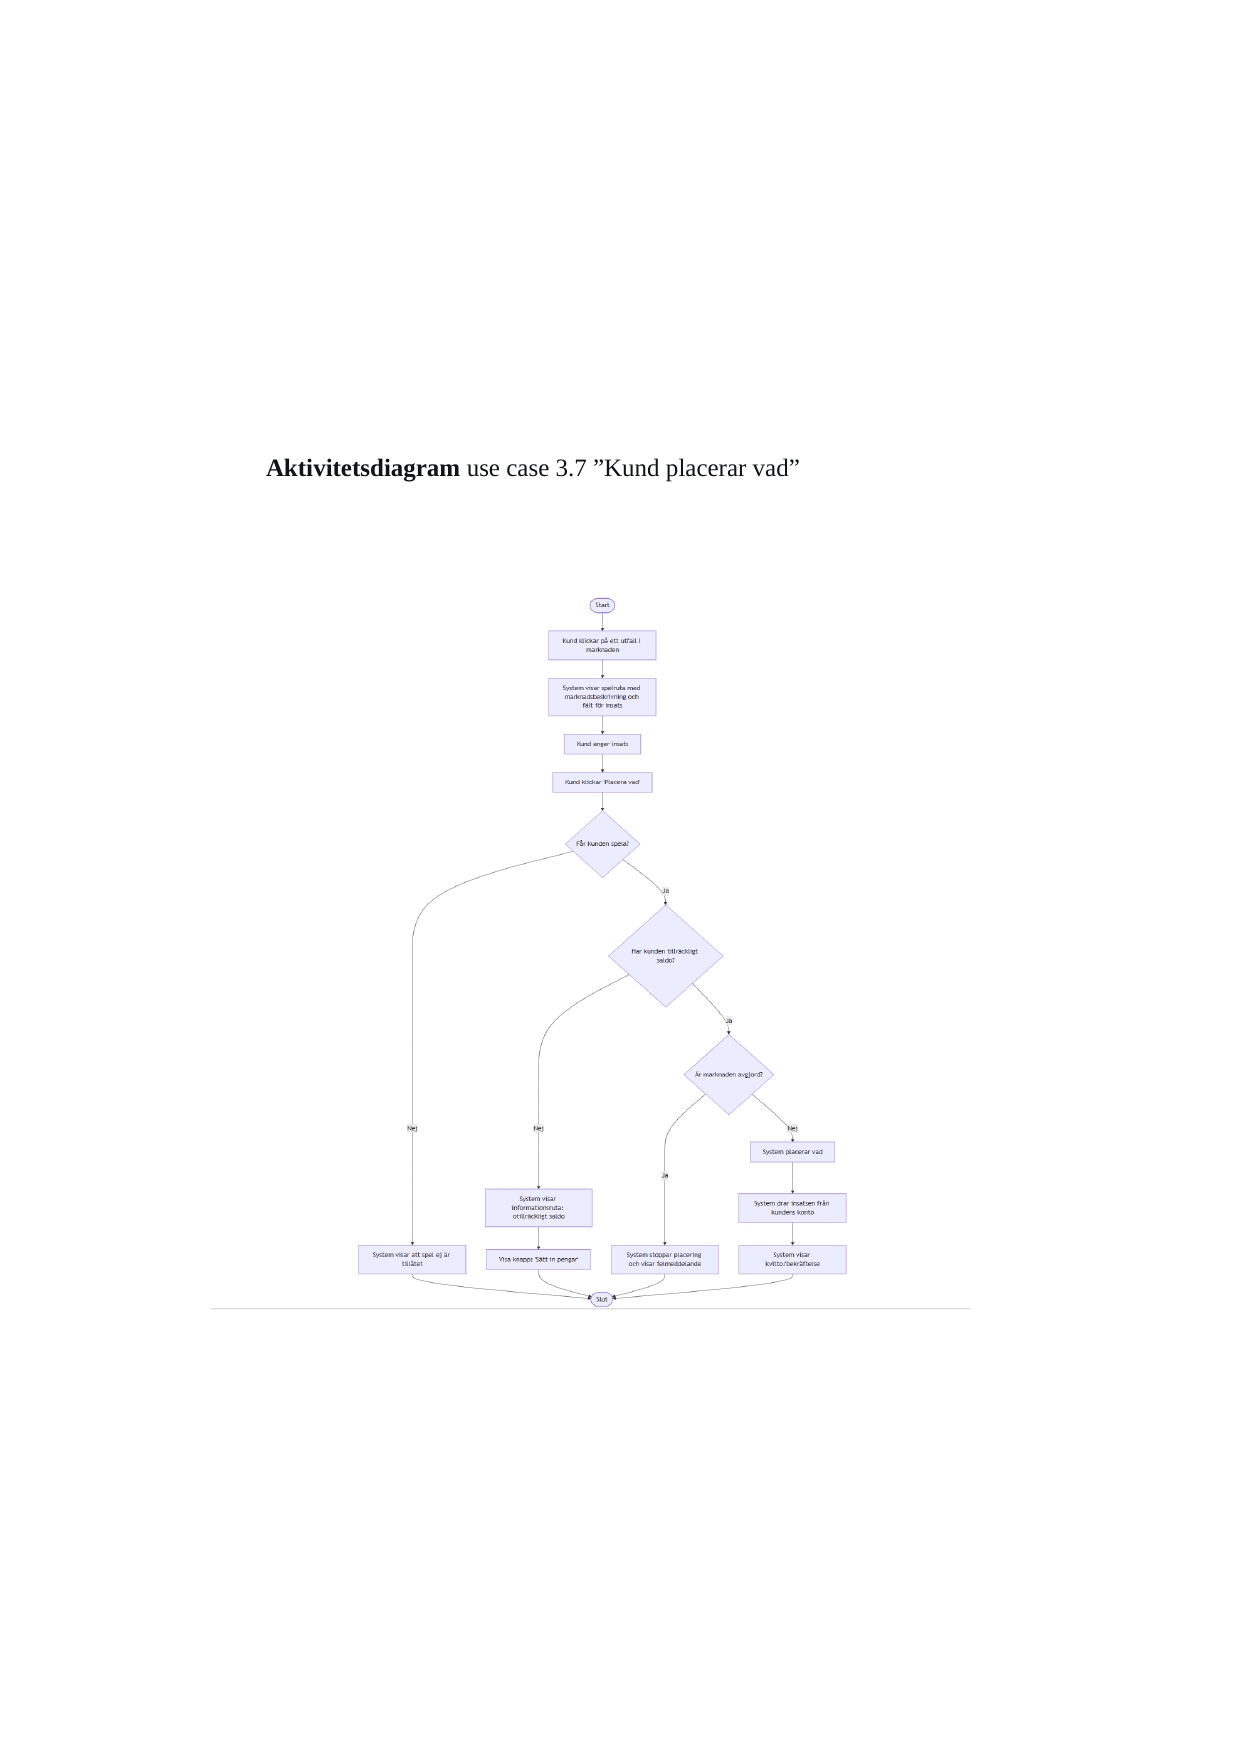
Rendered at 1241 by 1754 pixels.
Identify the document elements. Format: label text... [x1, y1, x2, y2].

picture [211, 580, 971, 1310]
text Aktivitetsdiagram use case 3.7 ”Kund placerar vad” [118, 453, 1122, 482]
